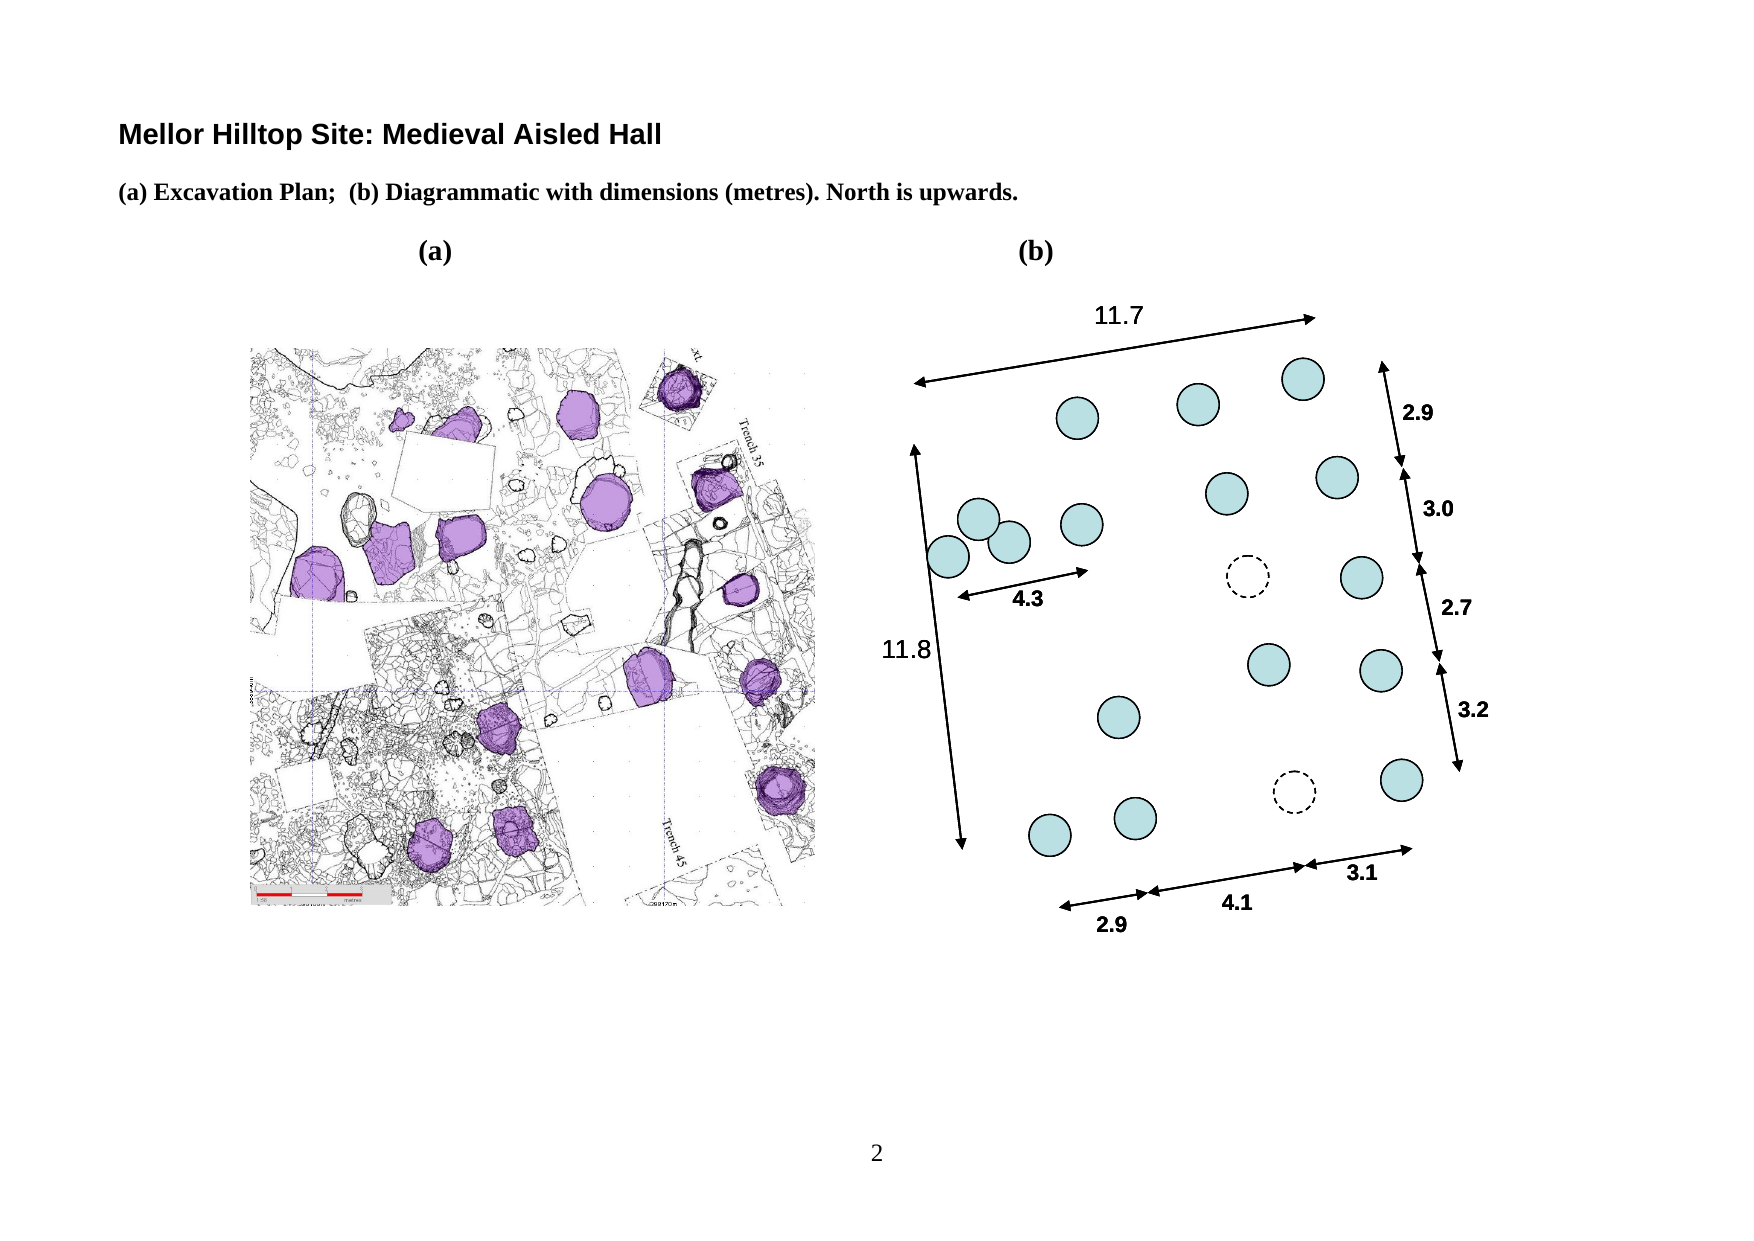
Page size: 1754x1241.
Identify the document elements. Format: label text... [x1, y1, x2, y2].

text (a) Excavation Plan; (b) Diagrammatic with dimensions (metres). North is upwards. [118, 178, 1636, 206]
text Mellor Hilltop Site: Medieval Aisled Hall [118, 118, 1636, 151]
text (a) (b) [118, 234, 1636, 266]
